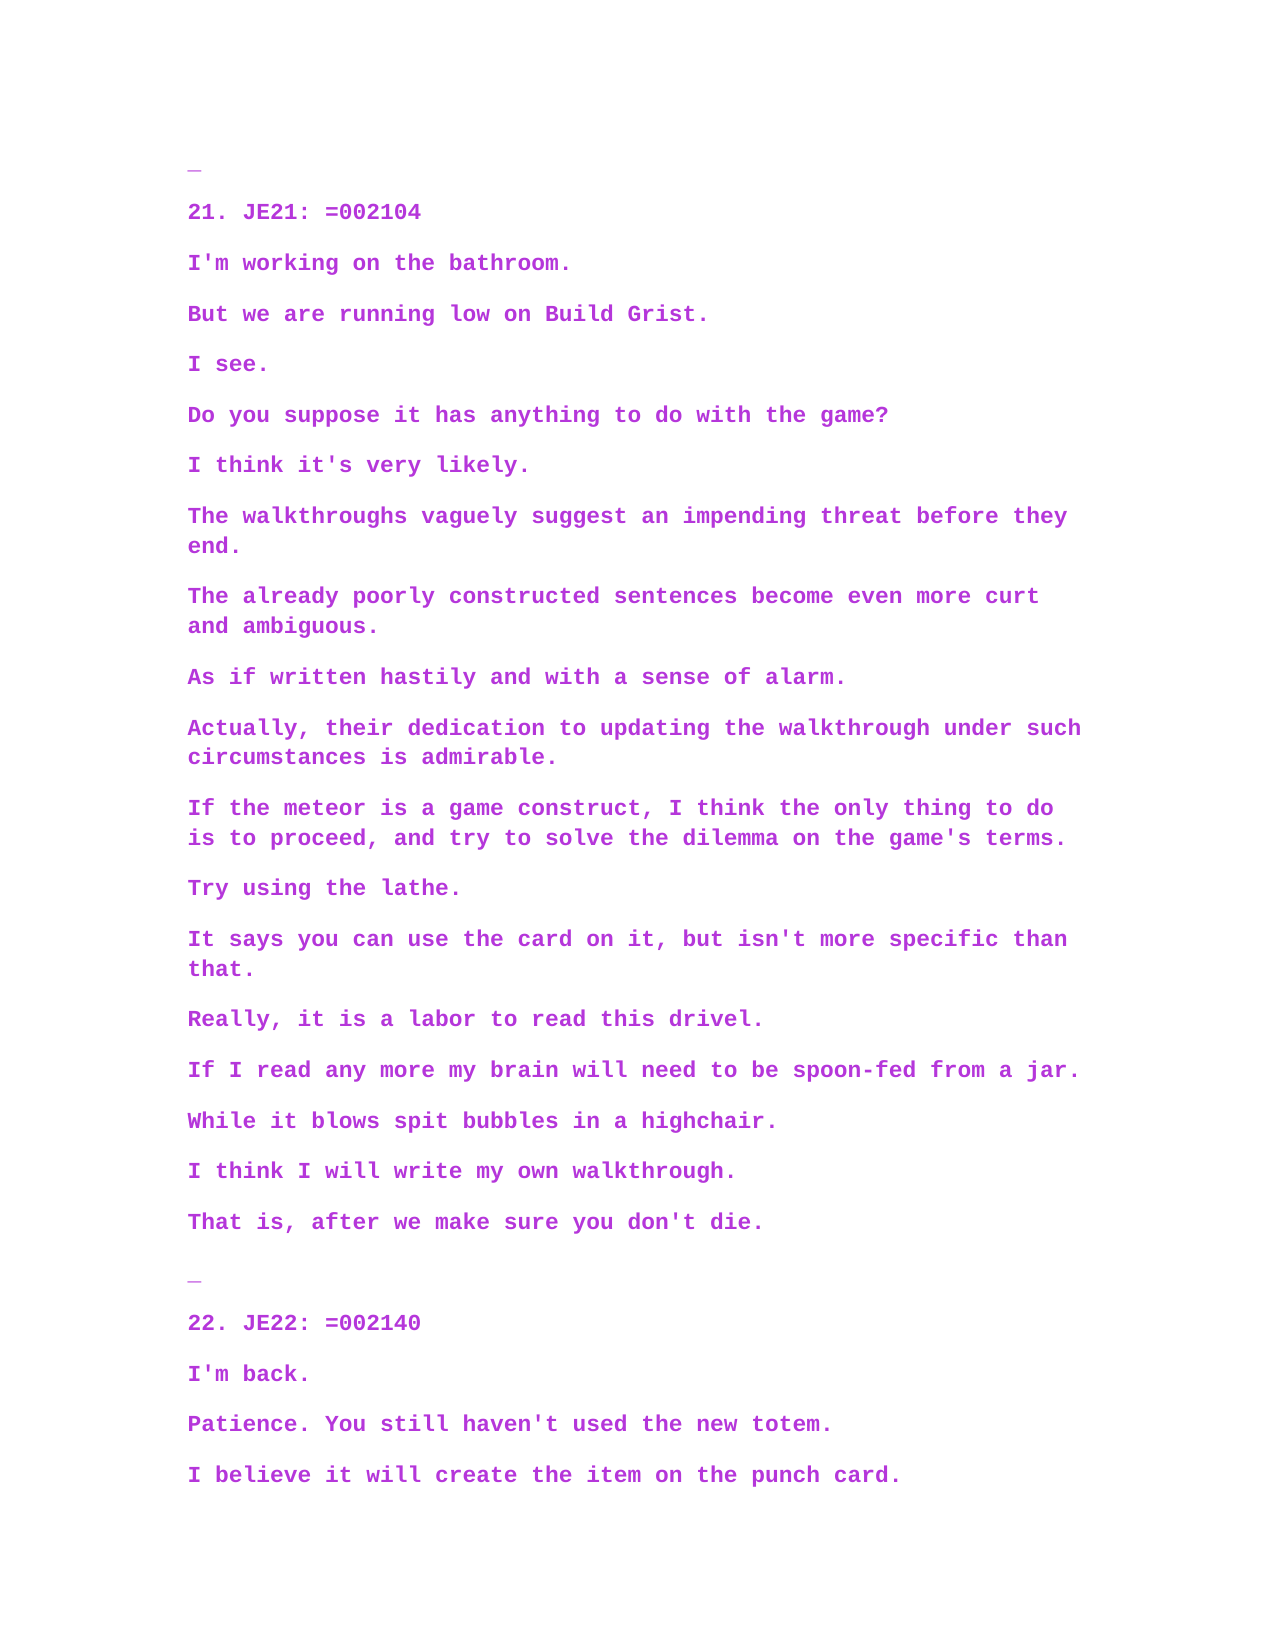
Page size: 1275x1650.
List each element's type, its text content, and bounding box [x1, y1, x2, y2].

text I see. [187, 352, 1087, 378]
text _ [187, 150, 1087, 176]
text Do you suppose it has anything to do with the game? [187, 403, 1087, 429]
text If I read any more my brain will need to be spoon-fed from a jar. [187, 1058, 1087, 1084]
text I think it's very likely. [187, 454, 1087, 480]
text 22. JE22: =002140 [187, 1311, 1087, 1337]
text I'm back. [187, 1362, 1087, 1388]
text 21. JE21: =002104 [187, 201, 1087, 227]
text _ [187, 1261, 1087, 1287]
text I'm working on the bathroom. [187, 251, 1087, 277]
text I think I will write my own walkthrough. [187, 1159, 1087, 1186]
text If the meteor is a game construct, I think the only thing to do is to proceed, and try to solve the dilemma on the game's terms. [187, 796, 1087, 852]
text While it blows spit bubbles in a highchair. [187, 1109, 1087, 1135]
text As if written hastily and with a sense of alarm. [187, 665, 1087, 691]
text It says you can use the card on it, but isn't more specific than that. [187, 927, 1087, 983]
text Actually, their dedication to updating the walkthrough under such circumstances is admirable. [187, 716, 1087, 772]
text I believe it will create the item on the punch card. [187, 1463, 1087, 1489]
text Patience. You still haven't used the new totem. [187, 1413, 1087, 1439]
text That is, after we make sure you don't die. [187, 1210, 1087, 1236]
text Try using the lathe. [187, 877, 1087, 903]
text The already poorly constructed sentences become even more curt and ambiguous. [187, 585, 1087, 641]
text But we are running low on Build Grist. [187, 302, 1087, 328]
text Really, it is a labor to read this drivel. [187, 1008, 1087, 1034]
text The walkthroughs vaguely suggest an impending threat before they end. [187, 504, 1087, 560]
